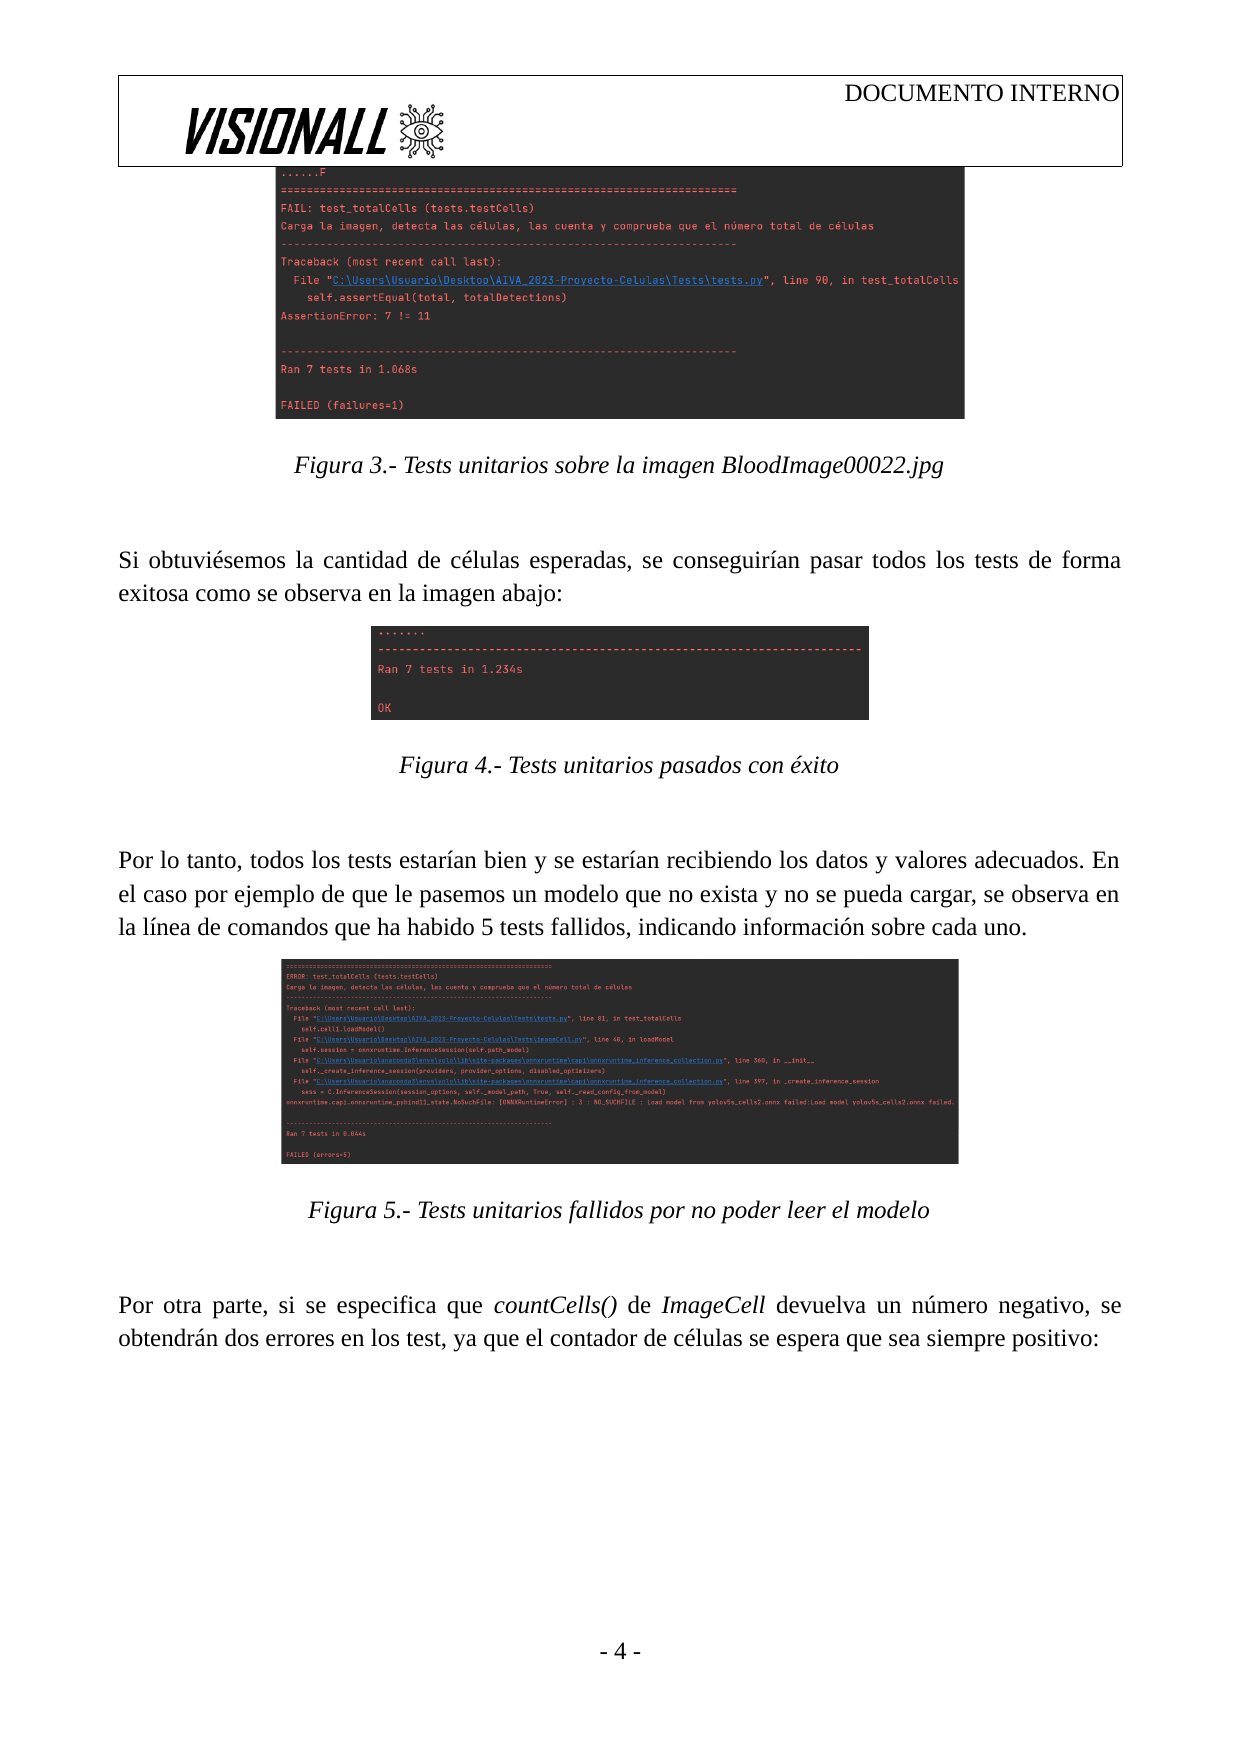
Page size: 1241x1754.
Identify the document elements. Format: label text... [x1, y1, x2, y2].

text Si obtuviésemos la cantidad de células esperadas, se conseguirían pasar todos los tests de forma exitosa como se observa en la imagen abajo: [118, 545, 1122, 607]
text Figura 3.- Tests unitarios sobre la imagen BloodImage00022.jpg [118, 450, 1122, 479]
text Por otra parte, si se especifica que countCells() de ImageCell devuelva un número negativo, se obtendrán dos errores en los test, ya que el contador de células se espera que sea siempre positivo: [118, 1290, 1122, 1352]
text Por lo tanto, todos los tests estarían bien y se estarían recibiendo los datos y valores adecuados. En el caso por ejemplo de que le pasemos un modelo que no exista y no se pueda cargar, se observa en la línea de comandos que ha habido 5 tests fallidos, indicando información sobre cada uno. [118, 846, 1122, 940]
text Figura 4.- Tests unitarios pasados con éxito [118, 751, 1122, 779]
text Figura 5.- Tests unitarios fallidos por no poder leer el modelo [118, 1195, 1122, 1224]
